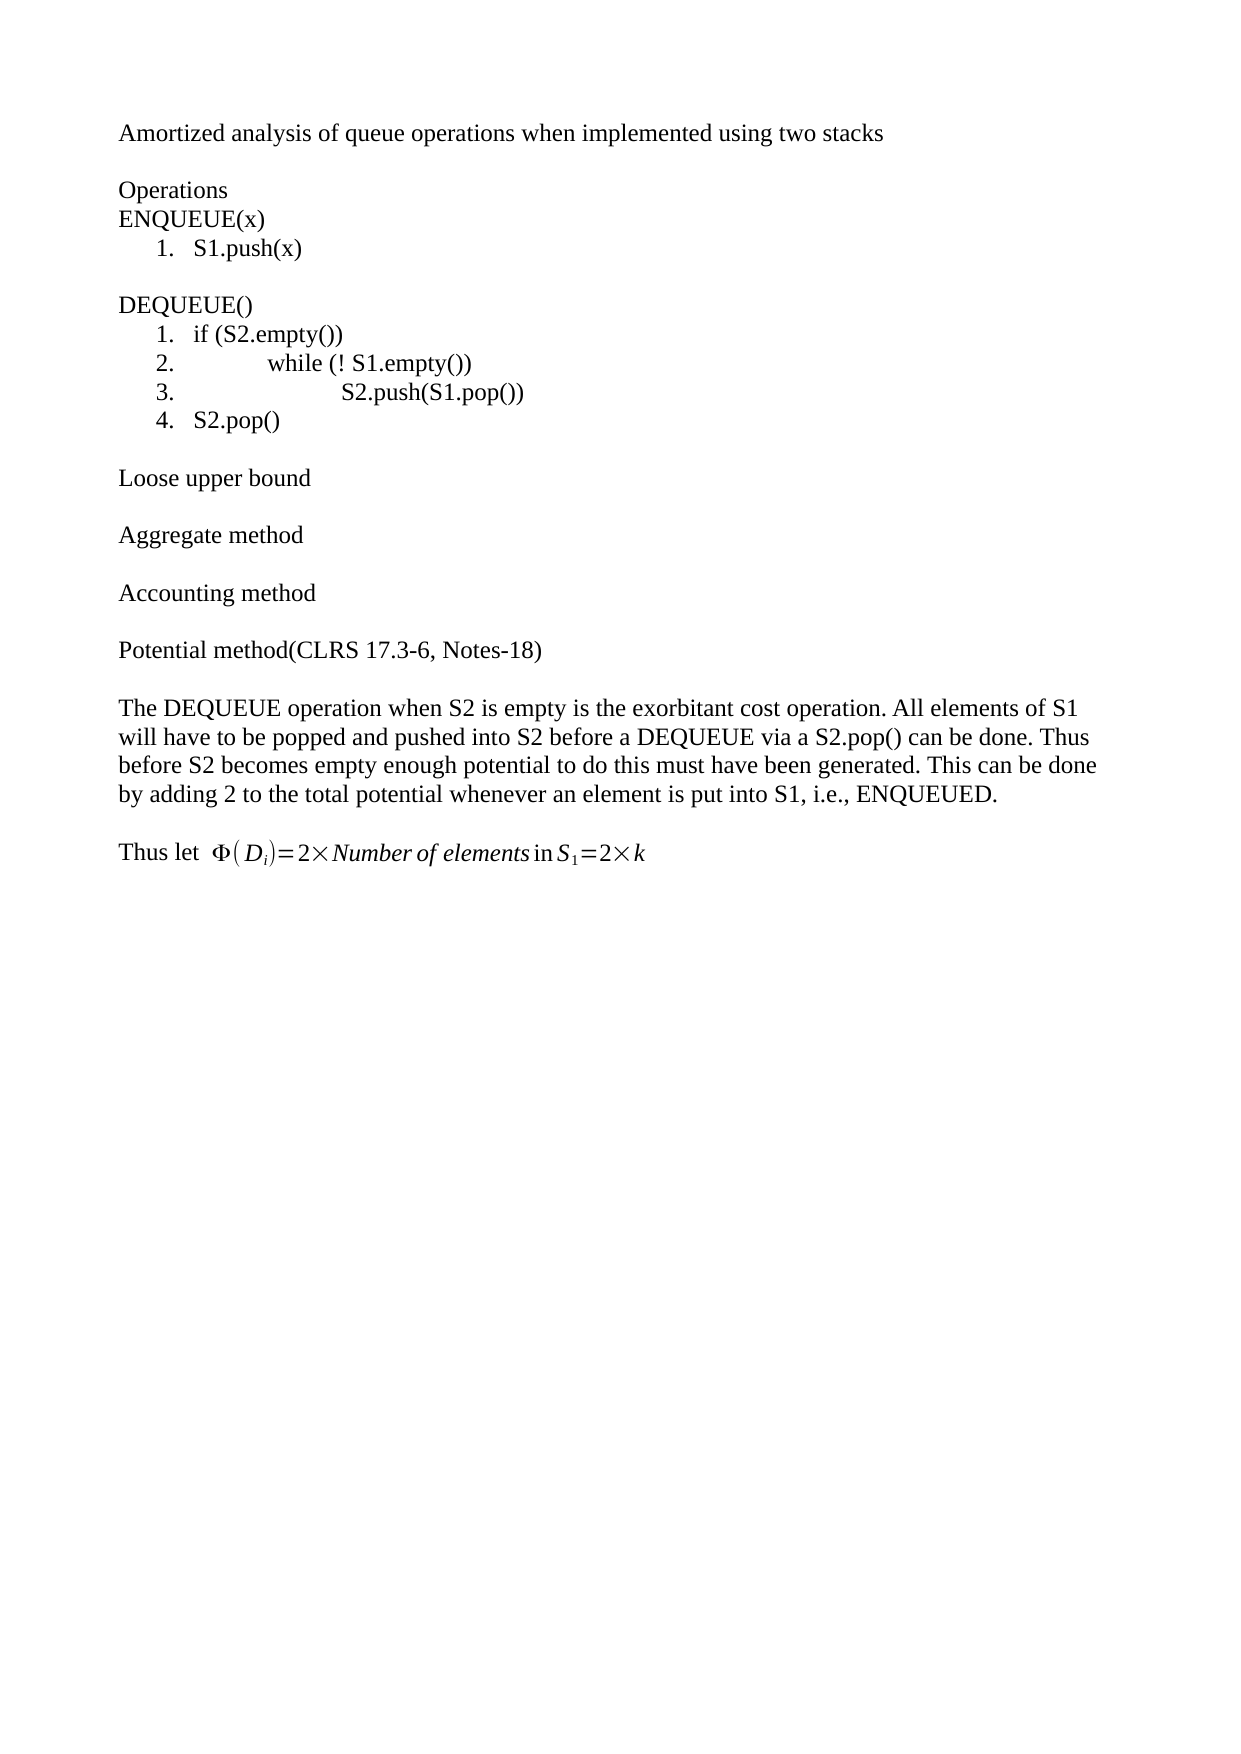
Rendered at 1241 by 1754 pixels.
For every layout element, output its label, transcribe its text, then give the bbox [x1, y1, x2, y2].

text The DEQUEUE operation when S2 is empty is the exorbitant cost operation. All elements of S1 will have to be popped and pushed into S2 before a DEQUEUE via a S2.pop() can be done. Thus before S2 becomes empty enough potential to do this must have been generated. This can be done by adding 2 to the total potential whenever an element is put into S1, i.e., ENQUEUED. [118, 693, 1122, 808]
text Thus let [118, 837, 1122, 869]
text Accounting method [118, 578, 1122, 607]
text ENQUEUE(x) [118, 204, 1122, 233]
text Potential method(CLRS 17.3-6, Notes-18) [118, 636, 1122, 664]
list if (S2.empty()) [156, 319, 1122, 348]
text DEQUEUE() [118, 291, 1122, 319]
text Amortized analysis of queue operations when implemented using two stacks [118, 118, 1122, 147]
list while (! S1.empty()) [156, 348, 1122, 377]
text Loose upper bound [118, 463, 1122, 492]
text Operations [118, 176, 1122, 204]
list S1.push(x) [156, 233, 1122, 262]
list S2.pop() [156, 406, 1122, 434]
text Aggregate method [118, 521, 1122, 549]
list S2.push(S1.pop()) [156, 377, 1122, 406]
